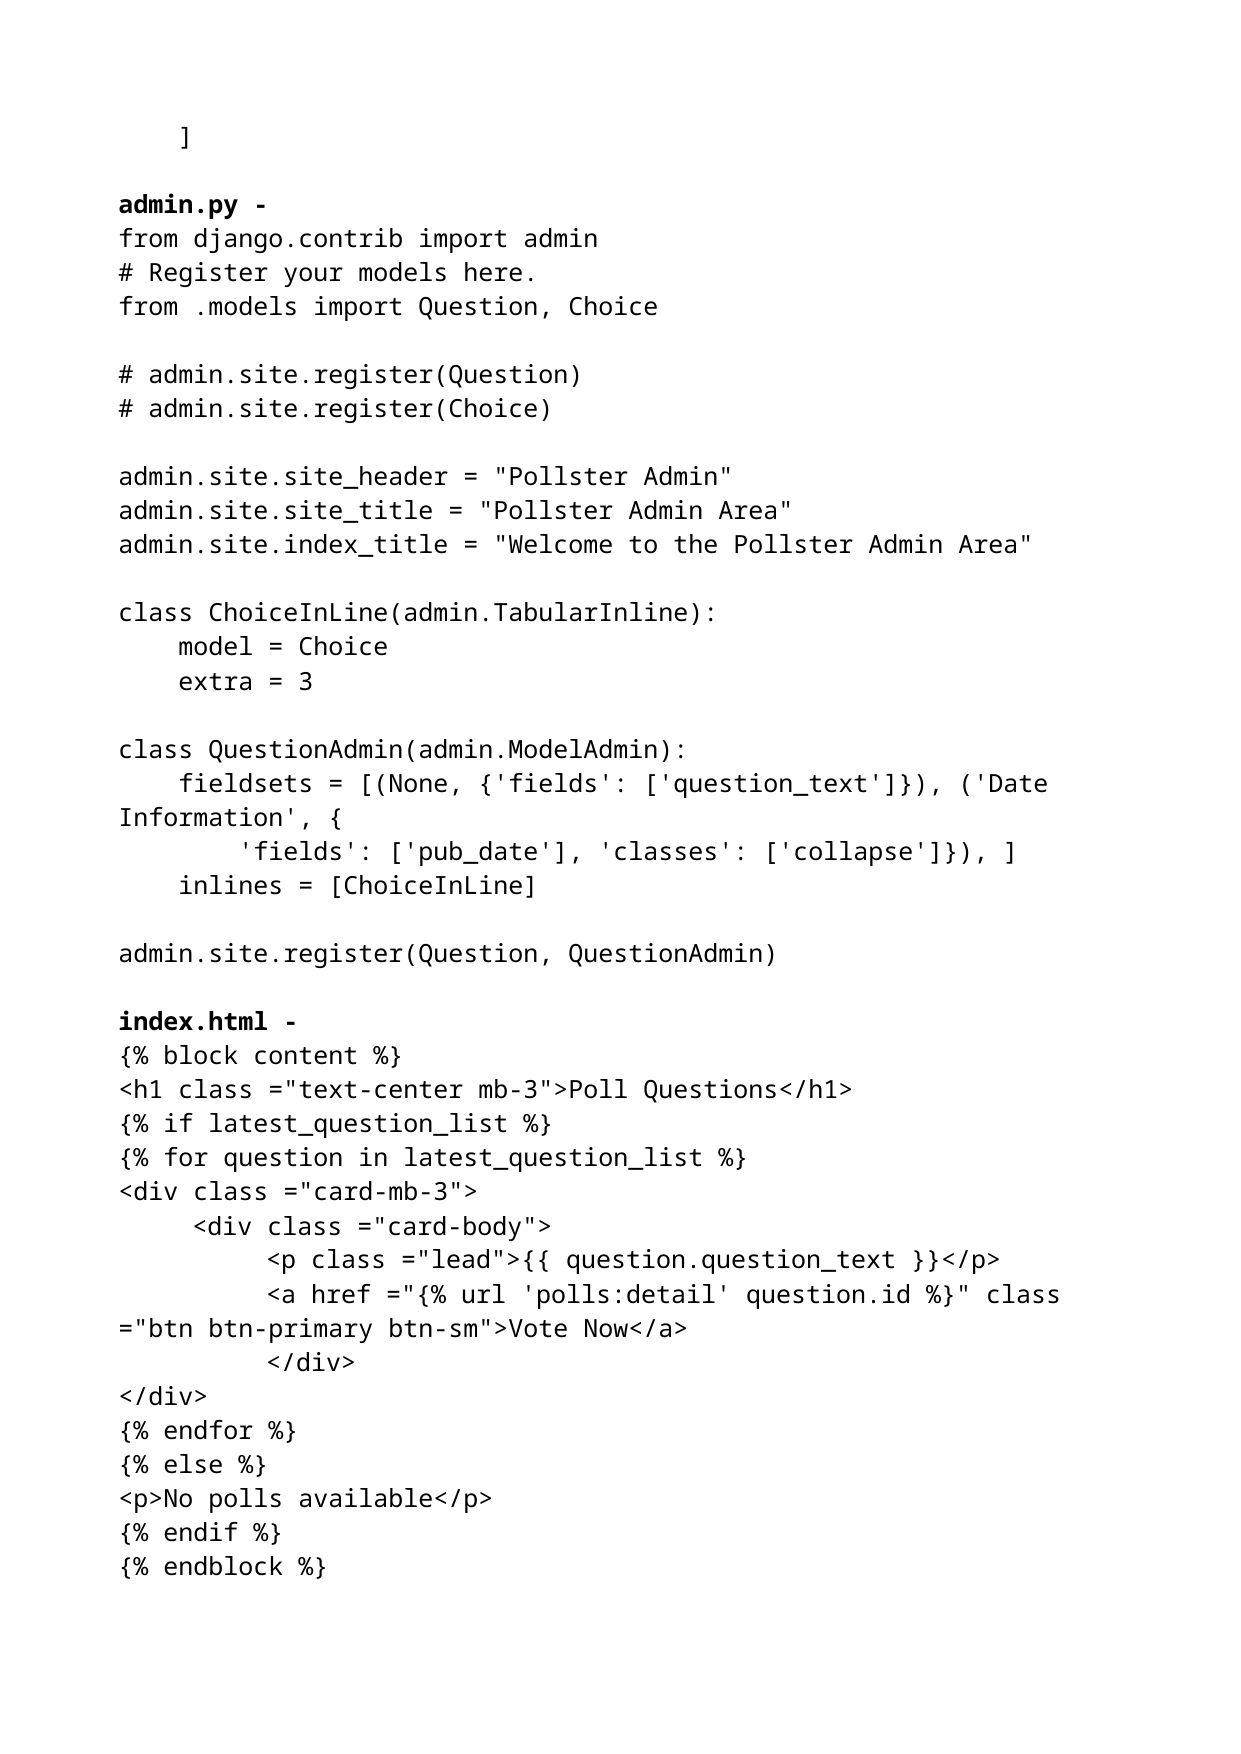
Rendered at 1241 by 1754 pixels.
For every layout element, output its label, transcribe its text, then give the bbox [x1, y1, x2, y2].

text model = Choice [118, 629, 1122, 663]
text {% endif %} [118, 1515, 1122, 1549]
text 'fields': ['pub_date'], 'classes': ['collapse']}), ] [118, 833, 1122, 867]
text <p>No polls available</p> [118, 1481, 1122, 1515]
text <a href ="{% url 'polls:detail' question.id %}" class ="btn btn-primary btn-sm">Vote Now</a> [118, 1276, 1122, 1344]
text index.html - [118, 1004, 1122, 1038]
text admin.site.site_header = "Pollster Admin" [118, 459, 1122, 493]
text {% endfor %} [118, 1412, 1122, 1447]
text admin.site.register(Question, QuestionAdmin) [118, 936, 1122, 970]
text class QuestionAdmin(admin.ModelAdmin): [118, 731, 1122, 765]
text <div class ="card-body"> [118, 1208, 1122, 1242]
text <h1 class ="text-center mb-3">Poll Questions</h1> [118, 1072, 1122, 1106]
text ] [118, 118, 1122, 152]
text {% if latest_question_list %} [118, 1106, 1122, 1140]
text class ChoiceInLine(admin.TabularInline): [118, 595, 1122, 629]
text <div class ="card-mb-3"> [118, 1174, 1122, 1208]
text extra = 3 [118, 663, 1122, 697]
text admin.py - [118, 186, 1122, 220]
text {% else %} [118, 1447, 1122, 1481]
text admin.site.index_title = "Welcome to the Pollster Admin Area" [118, 527, 1122, 561]
text </div> [118, 1344, 1122, 1378]
text {% block content %} [118, 1038, 1122, 1072]
text fieldsets = [(None, {'fields': ['question_text']}), ('Date Information', { [118, 765, 1122, 833]
text {% for question in latest_question_list %} [118, 1140, 1122, 1174]
text # Register your models here. [118, 254, 1122, 288]
text </div> [118, 1378, 1122, 1412]
text from django.contrib import admin [118, 220, 1122, 254]
text inlines = [ChoiceInLine] [118, 867, 1122, 902]
text # admin.site.register(Question) [118, 357, 1122, 391]
text admin.site.site_title = "Pollster Admin Area" [118, 493, 1122, 527]
text # admin.site.register(Choice) [118, 391, 1122, 425]
text from .models import Question, Choice [118, 288, 1122, 322]
text <p class ="lead">{{ question.question_text }}</p> [118, 1242, 1122, 1276]
text {% endblock %} [118, 1549, 1122, 1583]
